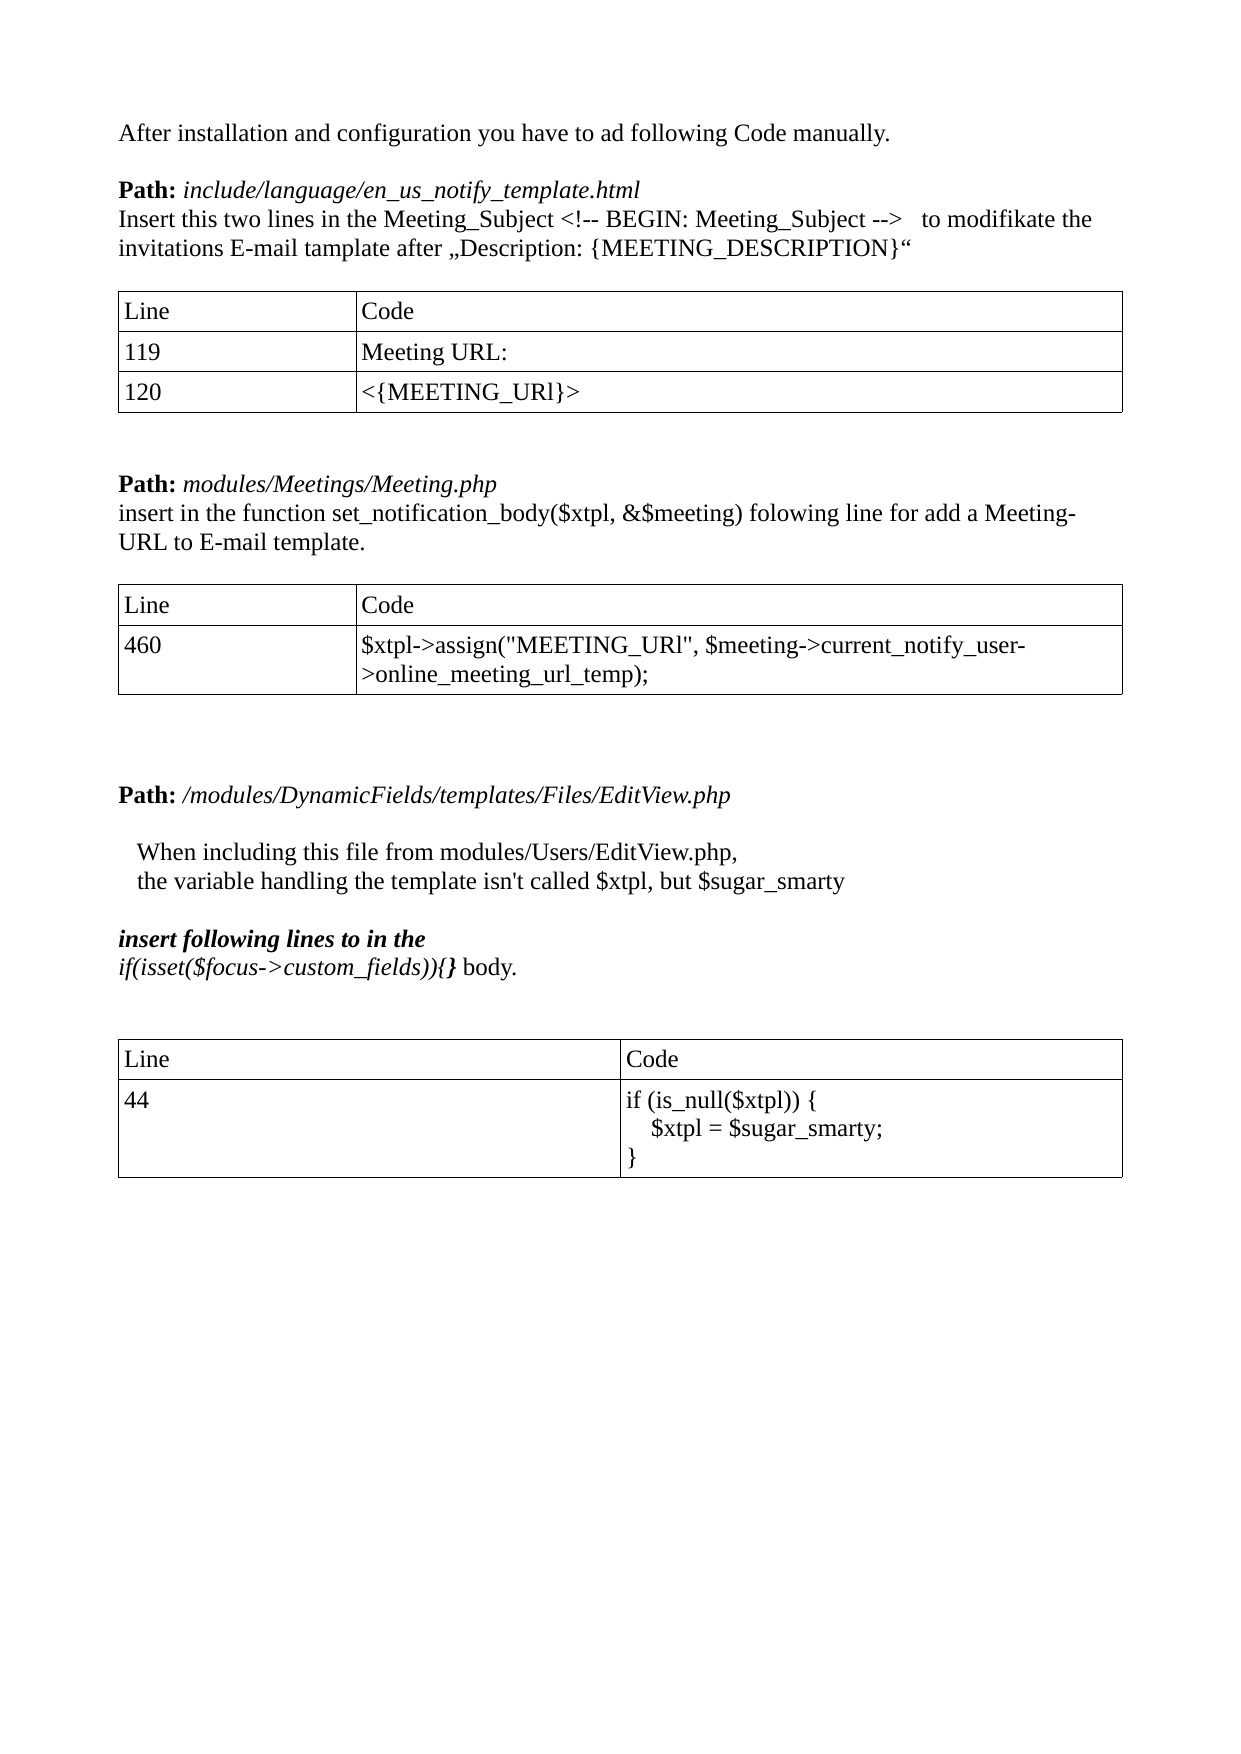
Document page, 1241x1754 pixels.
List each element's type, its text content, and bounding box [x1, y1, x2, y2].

table_cell $xtpl->assign("MEETING_URl", $meeting->current_notify_user->online_meeting_url_temp); [357, 626, 1122, 693]
text insert in the function set_notification_body($xtpl, &$meeting) folowing line for add a Meeting-URL to E-mail template. [118, 498, 1122, 555]
text if(isset($focus->custom_fields)){} body. [118, 952, 1122, 981]
text Path: /modules/DynamicFields/templates/Files/EditView.php [118, 780, 1122, 809]
table_cell if (is_null($xtpl)) { $xtpl = $sugar_smarty; } [621, 1080, 1122, 1177]
text the variable handling the template isn't called $xtpl, but $sugar_smarty [118, 866, 1122, 895]
text insert following lines to in the [118, 924, 1122, 952]
table_cell Meeting URL: [357, 332, 1122, 371]
table_header Line [119, 585, 356, 624]
text Insert this two lines in the Meeting_Subject <!-- BEGIN: Meeting_Subject --> to modifikate the invitations E-mail tamplate after „Description: {MEETING_DESCRIPTION}“ [118, 204, 1122, 262]
table_header Code [357, 585, 1122, 624]
table_header Line [119, 1040, 620, 1079]
table_cell 44 [119, 1080, 620, 1177]
text When including this file from modules/Users/EditView.php, [118, 837, 1122, 866]
table_header Code [357, 292, 1122, 331]
table_header Line [119, 292, 356, 331]
text After installation and configuration you have to ad following Code manually. [118, 118, 1122, 147]
table_header Code [621, 1040, 1122, 1079]
text Path: modules/Meetings/Meeting.php [118, 469, 1122, 498]
text Path: include/language/en_us_notify_template.html [118, 176, 1122, 204]
table_cell 119 [119, 332, 356, 371]
table_cell <{MEETING_URl}> [357, 372, 1122, 412]
table_cell 460 [119, 626, 356, 693]
table_cell 120 [119, 372, 356, 412]
